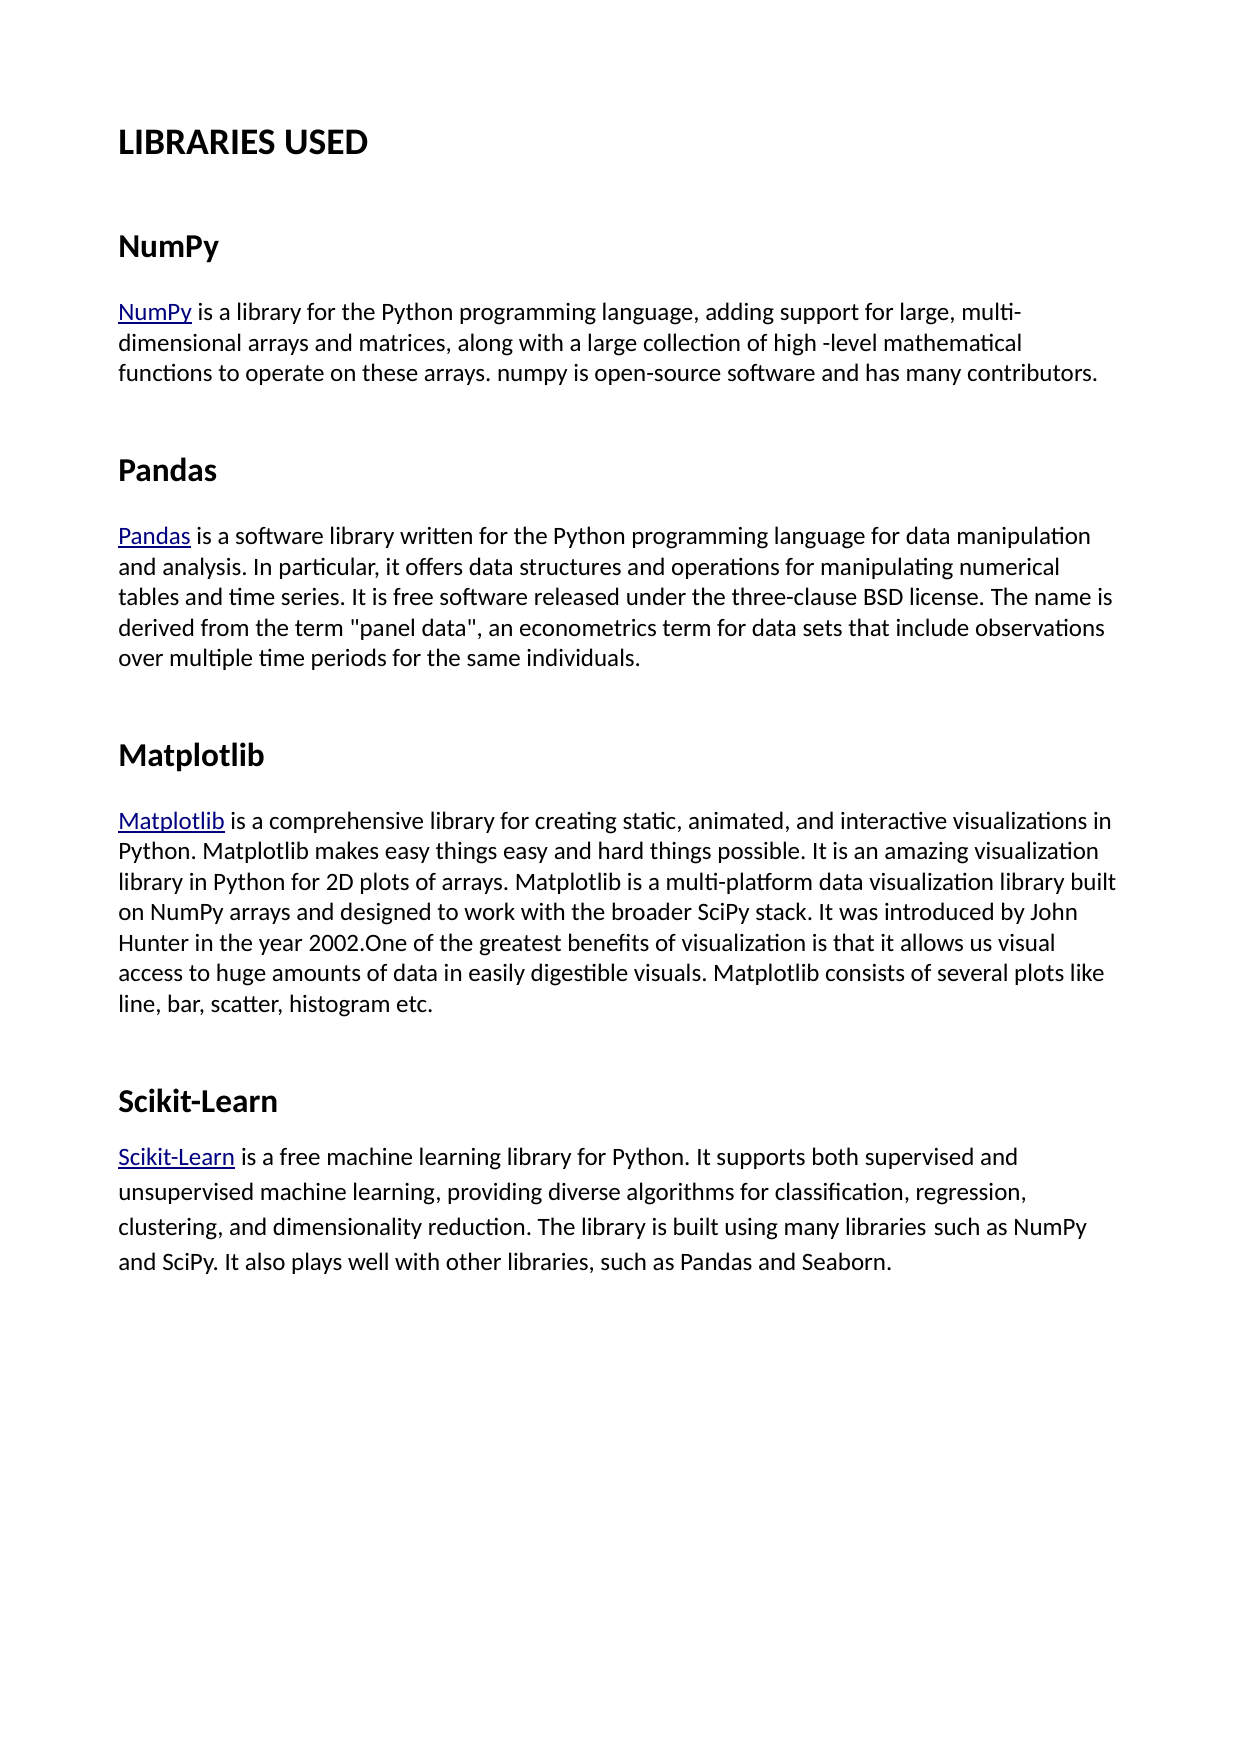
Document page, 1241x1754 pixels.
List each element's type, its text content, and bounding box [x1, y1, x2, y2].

text Scikit-Learn [118, 1080, 1122, 1120]
text Pandas is a software library written for the Python programming language for data manipulation and analysis. In particular, it offers data structures and operations for manipulating numerical tables and time series. It is free software released under the three-clause BSD license. The name is derived from the term "panel data", an econometrics term for data sets that include observations over multiple time periods for the same individuals. [118, 489, 1122, 673]
text LIBRARIES USED [118, 118, 1122, 164]
text Matplotlib is a comprehensive library for creating static, animated, and interactive visualizations in Python. Matplotlib makes easy things easy and hard things possible. It is an amazing visualization library in Python for 2D plots of arrays. Matplotlib is a multi-platform data visualization library built on NumPy arrays and designed to work with the broader SciPy stack. It was introduced by John Hunter in the year 2002.One of the greatest benefits of visualization is that it allows us visual access to huge amounts of data in easily digestible visuals. Matplotlib consists of several plots like line, bar, scatter, histogram etc. [118, 774, 1122, 1019]
text Scikit-Learn is a free machine learning library for Python. It supports both supervised and unsupervised machine learning, providing diverse algorithms for classification, regression, clustering, and dimensionality reduction. The library is built using many libraries such as NumPy and SciPy. It also plays well with other libraries, such as Pandas and Seaborn. [118, 1141, 1122, 1277]
text Matplotlib [118, 703, 1122, 774]
text NumPy [118, 194, 1122, 266]
text NumPy is a library for the Python programming language, adding support for large, multi- dimensional arrays and matrices, along with a large collection of high -level mathematical functions to operate on these arrays. numpy is open-source software and has many contributors. [118, 266, 1122, 388]
text Pandas [118, 449, 1122, 489]
